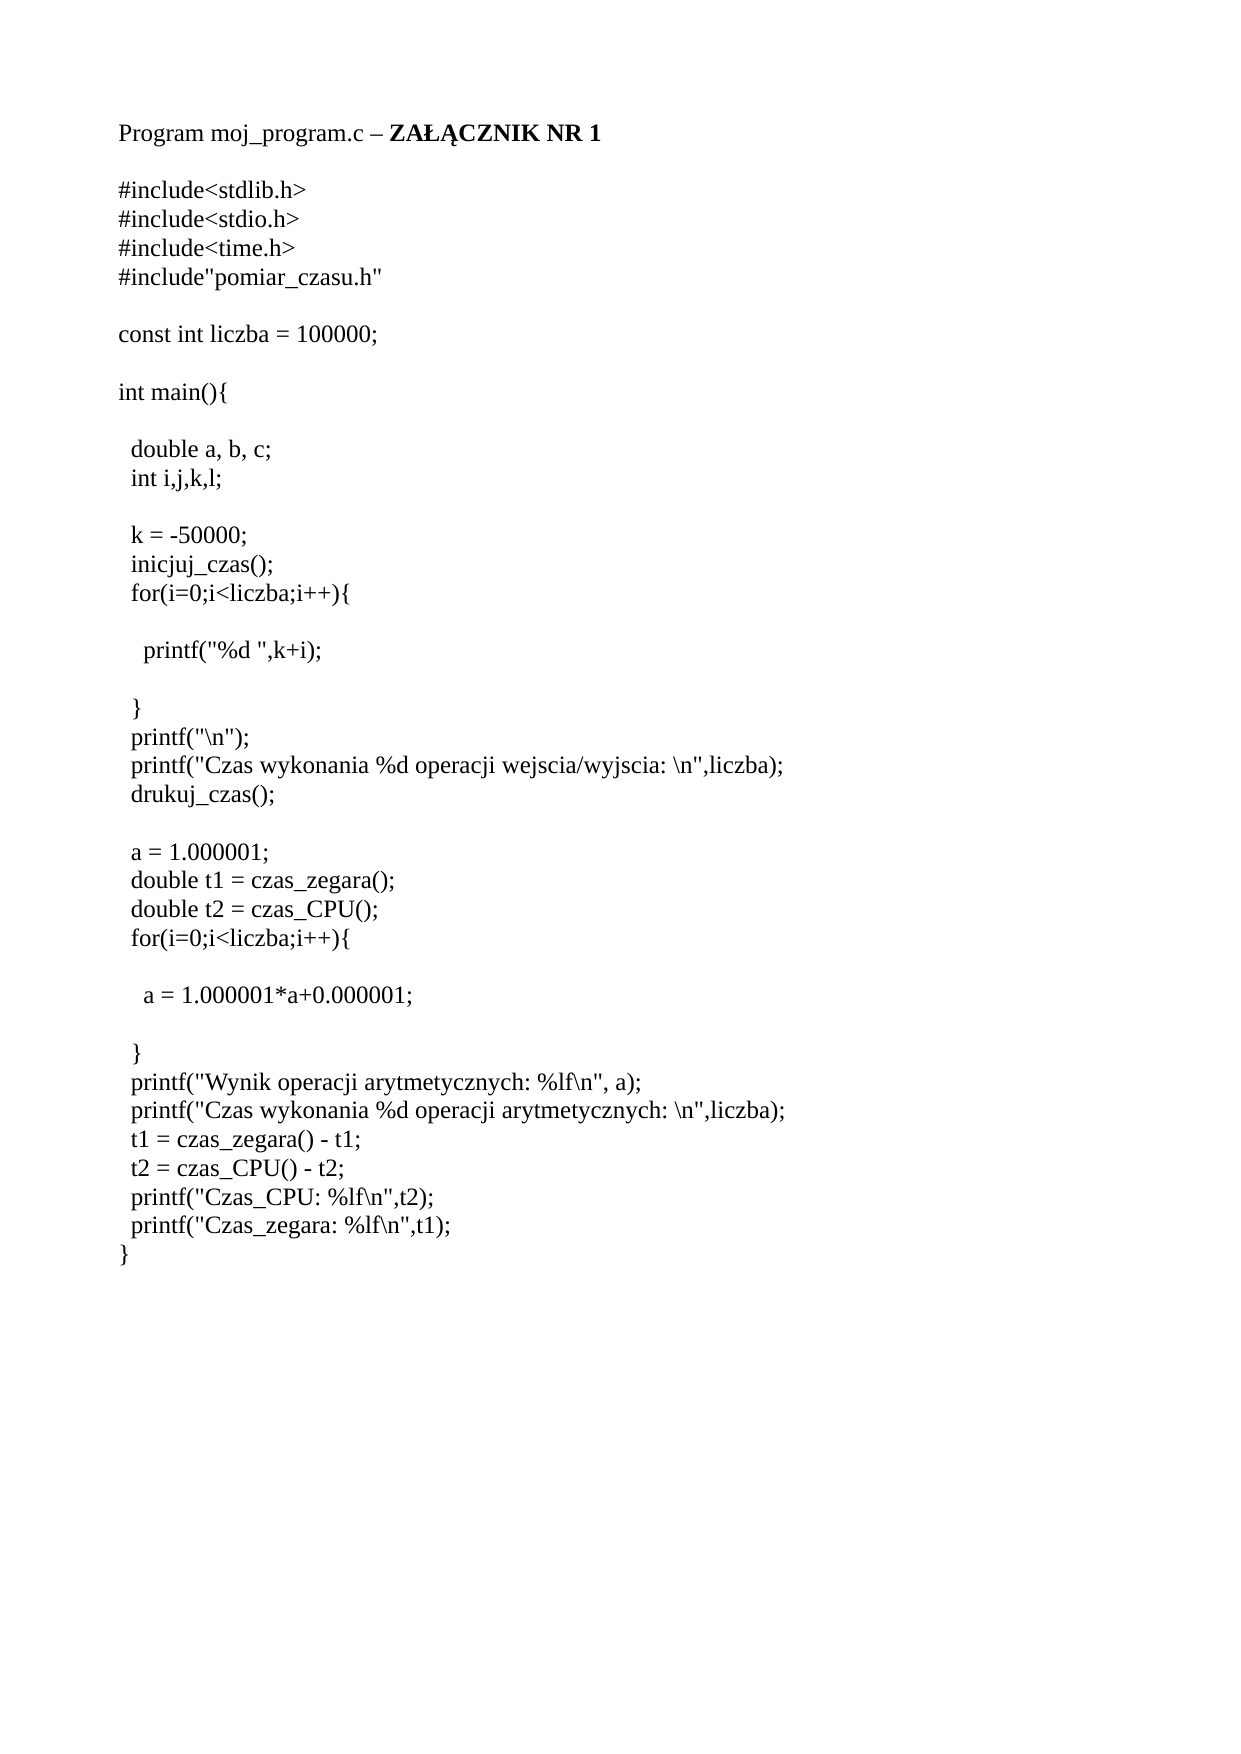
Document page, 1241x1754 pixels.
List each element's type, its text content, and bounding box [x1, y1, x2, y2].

text printf("Wynik operacji arytmetycznych: %lf\n", a); [118, 1067, 1122, 1096]
text a = 1.000001*a+0.000001; [118, 981, 1122, 1009]
text drukuj_czas(); [118, 779, 1122, 808]
text k = -50000; [118, 521, 1122, 549]
text for(i=0;i<liczba;i++){ [118, 923, 1122, 952]
text t2 = czas_CPU() - t2; [118, 1153, 1122, 1182]
text #include<time.h> [118, 233, 1122, 262]
text #include"pomiar_czasu.h" [118, 262, 1122, 291]
text printf("%d ",k+i); [118, 636, 1122, 664]
text a = 1.000001; [118, 837, 1122, 866]
text } [118, 693, 1122, 722]
text for(i=0;i<liczba;i++){ [118, 578, 1122, 607]
text double a, b, c; [118, 434, 1122, 463]
text int main(){ [118, 377, 1122, 406]
text inicjuj_czas(); [118, 549, 1122, 578]
text #include<stdio.h> [118, 204, 1122, 233]
text } [118, 1239, 1122, 1268]
text double t1 = czas_zegara(); [118, 866, 1122, 894]
text printf("Czas wykonania %d operacji arytmetycznych: \n",liczba); [118, 1096, 1122, 1124]
text t1 = czas_zegara() - t1; [118, 1124, 1122, 1153]
text printf("\n"); [118, 722, 1122, 751]
text printf("Czas_zegara: %lf\n",t1); [118, 1211, 1122, 1239]
text printf("Czas wykonania %d operacji wejscia/wyjscia: \n",liczba); [118, 751, 1122, 779]
text int i,j,k,l; [118, 463, 1122, 492]
text Program moj_program.c – ZAŁĄCZNIK NR 1 [118, 118, 1122, 147]
text } [118, 1038, 1122, 1067]
text #include<stdlib.h> [118, 176, 1122, 204]
text const int liczba = 100000; [118, 319, 1122, 348]
text double t2 = czas_CPU(); [118, 894, 1122, 923]
text printf("Czas_CPU: %lf\n",t2); [118, 1182, 1122, 1211]
